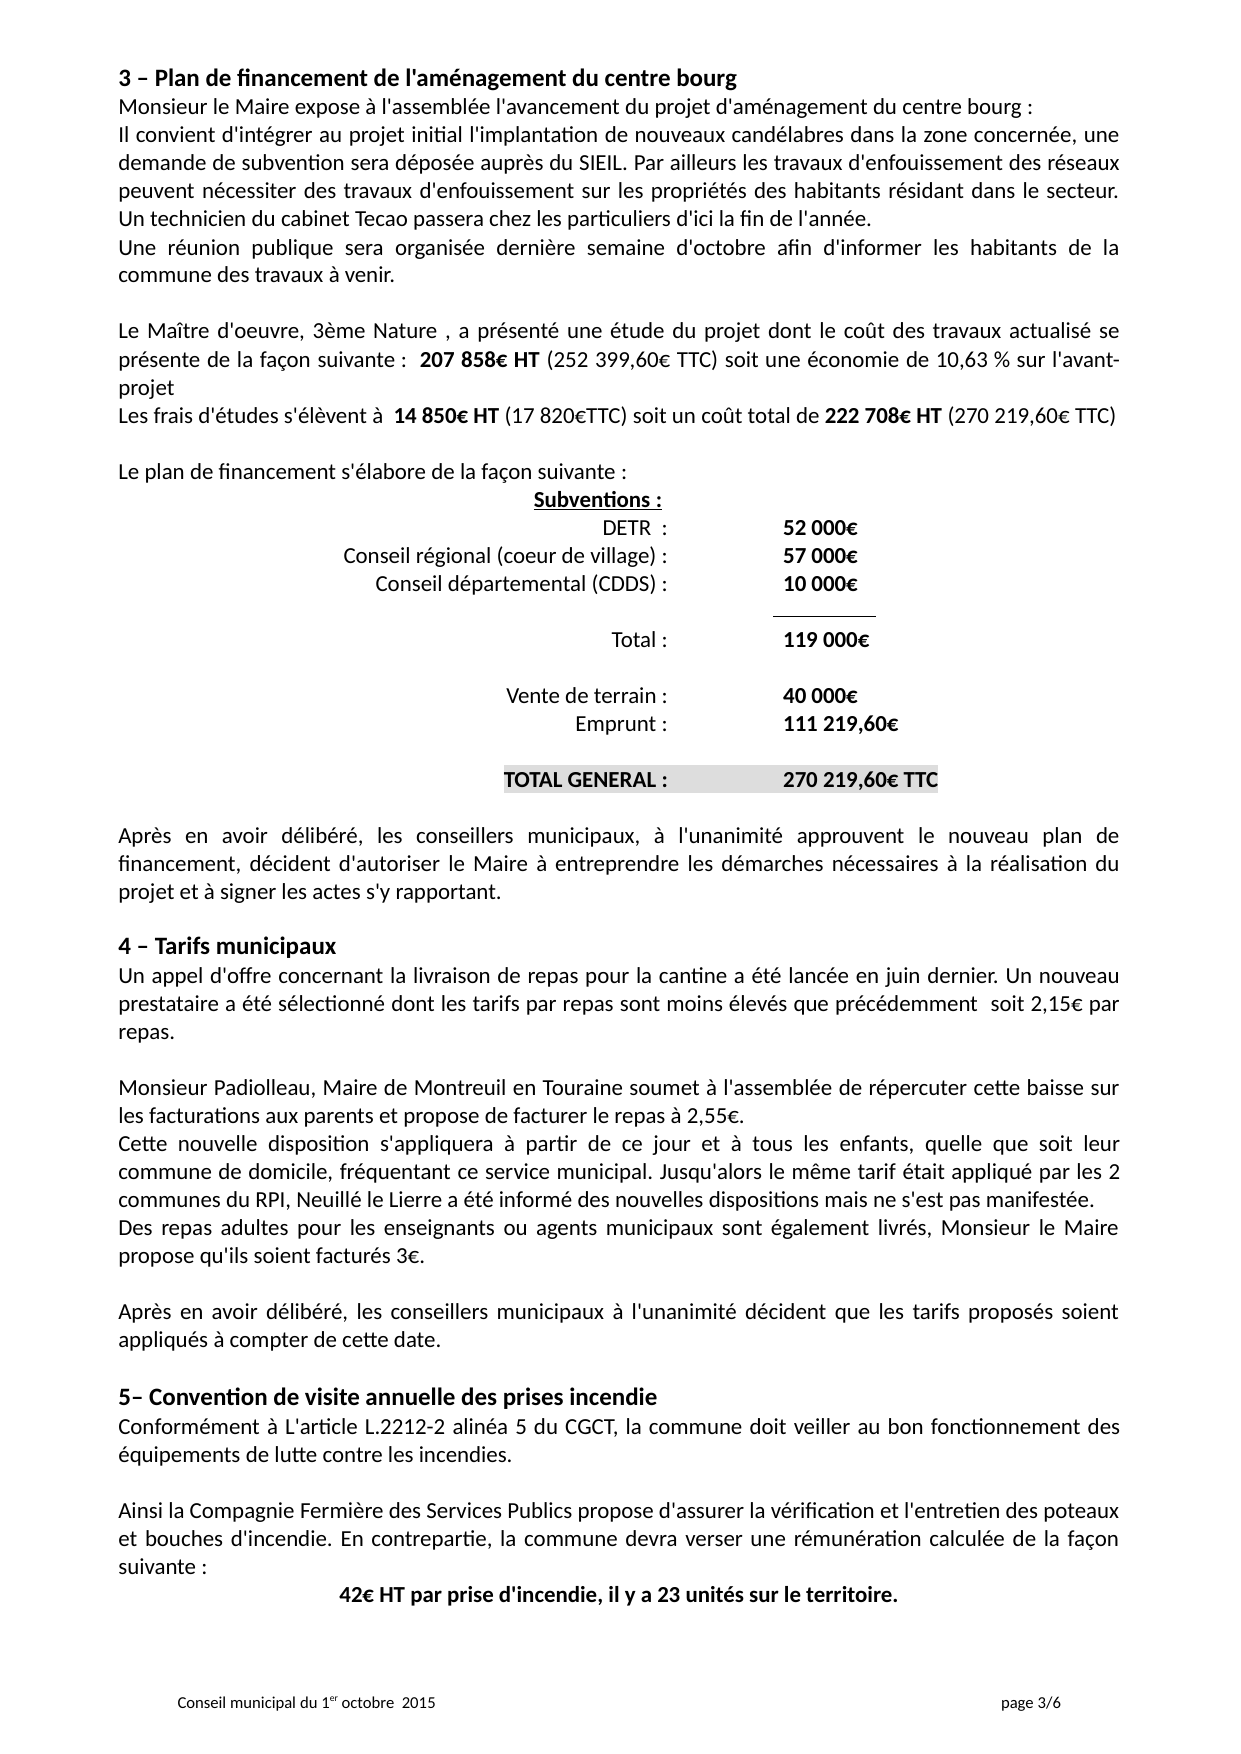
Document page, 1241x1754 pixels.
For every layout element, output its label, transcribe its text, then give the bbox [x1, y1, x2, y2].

text Les frais d'études s'élèvent à 14 850€ HT (17 820€TTC) soit un coût total de 222 708€ HT (270 219,60€ TTC) [118, 401, 1120, 429]
text Conformément à L'article L.2212-2 alinéa 5 du CGCT, la commune doit veiller au bon fonctionnement des équipements de lutte contre les incendies. [118, 1412, 1120, 1468]
text Le plan de financement s'élabore de la façon suivante : [118, 457, 1120, 485]
text Conseil régional (coeur de village) : 57 000€ [118, 541, 1120, 569]
subtitle 3 – Plan de financement de l'aménagement du centre bourg [73, 62, 1120, 92]
text 5– Convention de visite annuelle des prises incendie [118, 1381, 1120, 1412]
text 4 – Tarifs municipaux [118, 931, 1120, 961]
text Après en avoir délibéré, les conseillers municipaux, à l'unanimité approuvent le nouveau plan de financement, décident d'autoriser le Maire à entreprendre les démarches nécessaires à la réalisation du projet et à signer les actes s'y rapportant. [118, 821, 1120, 905]
text Conseil départemental (CDDS) : 10 000€ [118, 569, 1120, 597]
text Total : 119 000€ [118, 625, 1120, 653]
text Cette nouvelle disposition s'appliquera à partir de ce jour et à tous les enfants, quelle que soit leur commune de domicile, fréquentant ce service municipal. Jusqu'alors le même tarif était appliqué par les 2 communes du RPI, Neuillé le Lierre a été informé des nouvelles dispositions mais ne s'est pas manifestée. [118, 1129, 1120, 1213]
text TOTAL GENERAL : 270 219,60€ TTC [118, 765, 1120, 793]
text Une réunion publique sera organisée dernière semaine d'octobre afin d'informer les habitants de la commune des travaux à venir. [118, 233, 1120, 289]
text Monsieur Padiolleau, Maire de Montreuil en Touraine soumet à l'assemblée de répercuter cette baisse sur les facturations aux parents et propose de facturer le repas à 2,55€. [118, 1073, 1120, 1129]
text Ainsi la Compagnie Fermière des Services Publics propose d'assurer la vérification et l'entretien des poteaux et bouches d'incendie. En contrepartie, la commune devra verser une rémunération calculée de la façon suivante : [118, 1496, 1120, 1580]
text DETR : 52 000€ [118, 513, 1120, 541]
text Le Maître d'oeuvre, 3ème Nature , a présenté une étude du projet dont le coût des travaux actualisé se présente de la façon suivante : 207 858€ HT (252 399,60€ TTC) soit une économie de 10,63 % sur l'avant-projet [118, 317, 1120, 401]
text Après en avoir délibéré, les conseillers municipaux à l'unanimité décident que les tarifs proposés soient appliqués à compter de cette date. [118, 1297, 1120, 1353]
text Monsieur le Maire expose à l'assemblée l'avancement du projet d'aménagement du centre bourg : [118, 92, 1120, 121]
text Il convient d'intégrer au projet initial l'implantation de nouveaux candélabres dans la zone concernée, une demande de subvention sera déposée auprès du SIEIL. Par ailleurs les travaux d'enfouissement des réseaux peuvent nécessiter des travaux d'enfouissement sur les propriétés des habitants résidant dans le secteur. Un technicien du cabinet Tecao passera chez les particuliers d'ici la fin de l'année. [118, 121, 1120, 233]
text Emprunt : 111 219,60€ [118, 709, 1120, 737]
text 42€ HT par prise d'incendie, il y a 23 unités sur le territoire. [118, 1580, 1120, 1608]
text Des repas adultes pour les enseignants ou agents municipaux sont également livrés, Monsieur le Maire propose qu'ils soient facturés 3€. [118, 1213, 1120, 1269]
text Vente de terrain : 40 000€ [118, 681, 1120, 709]
text Subventions : [118, 485, 1120, 513]
text Un appel d'offre concernant la livraison de repas pour la cantine a été lancée en juin dernier. Un nouveau prestataire a été sélectionné dont les tarifs par repas sont moins élevés que précédemment soit 2,15€ par repas. [118, 961, 1120, 1045]
